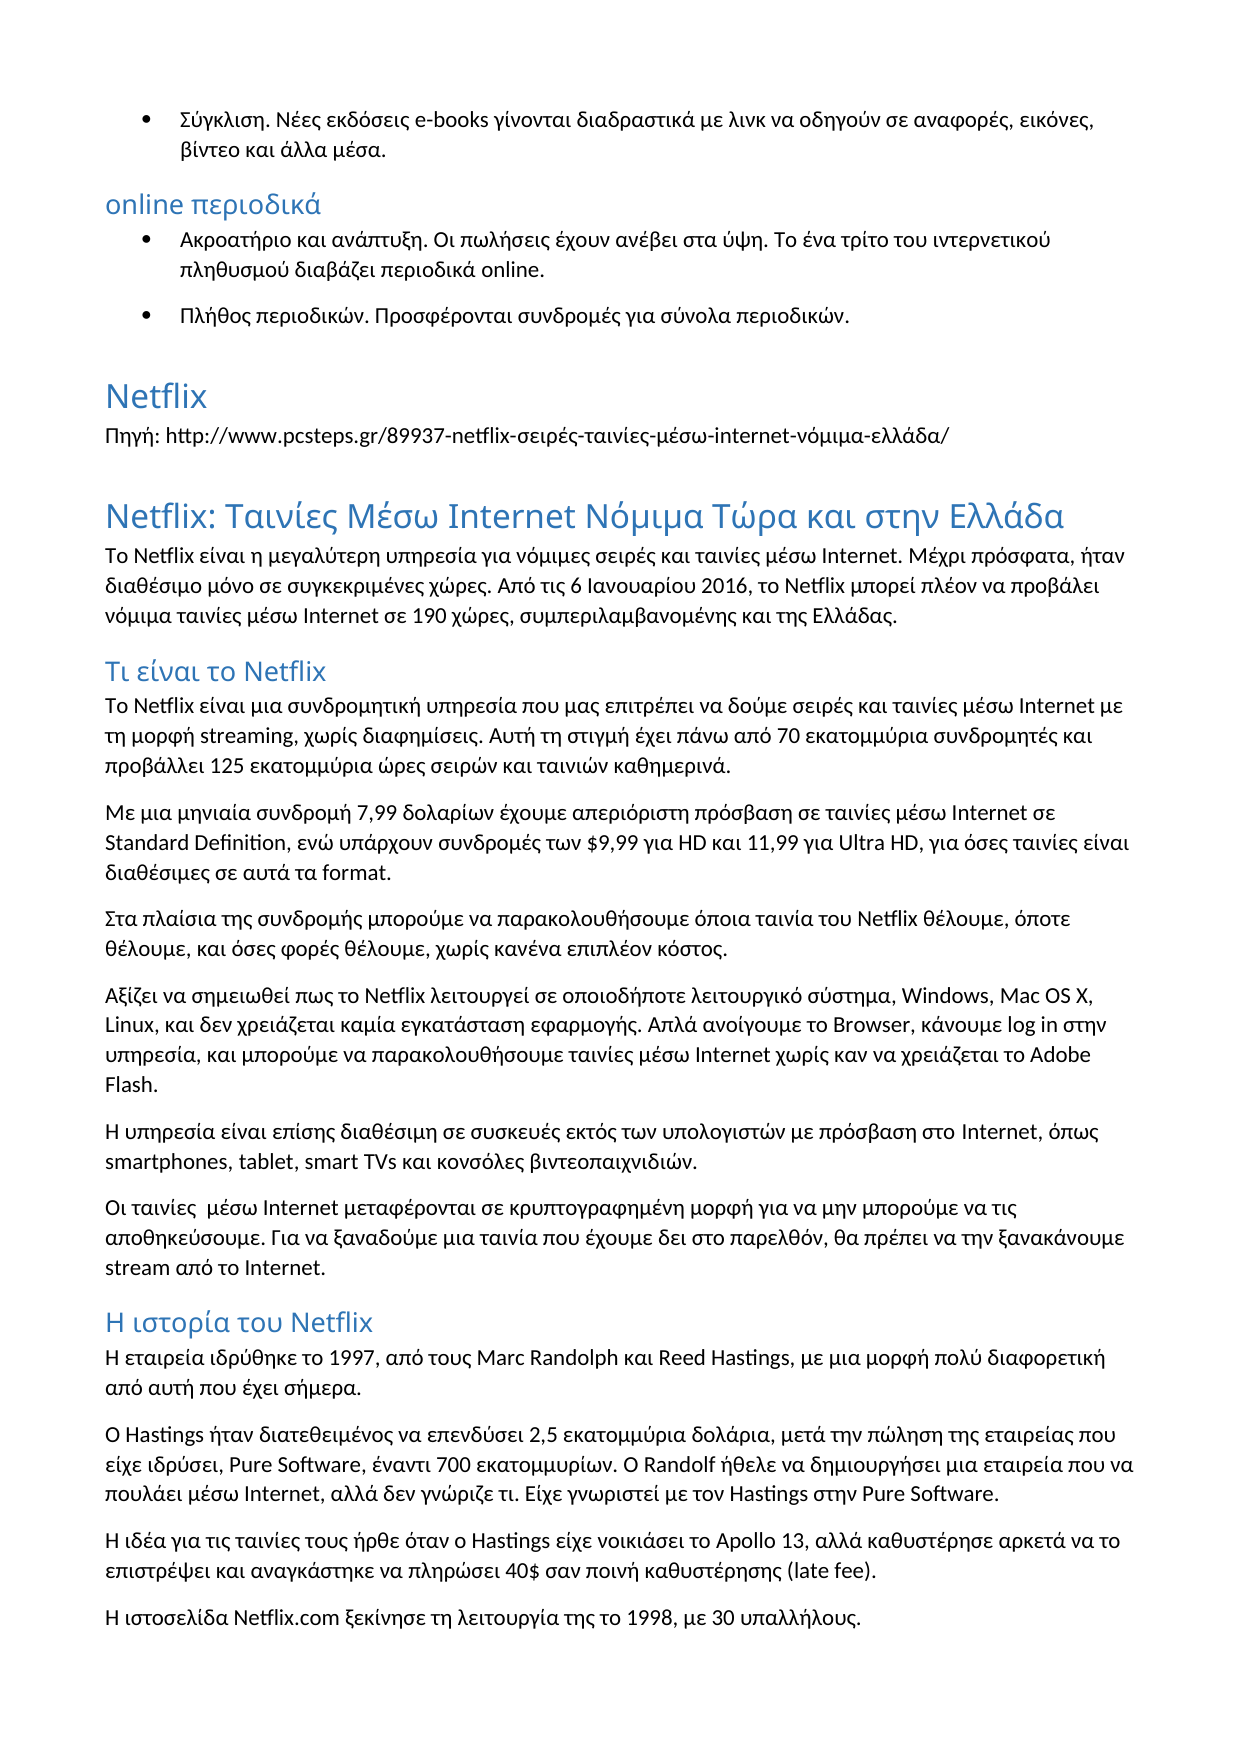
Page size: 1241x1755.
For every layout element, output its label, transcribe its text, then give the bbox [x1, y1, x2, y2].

text Το Netflix είναι η μεγαλύτερη υπηρεσία για νόμιμες σειρές και ταινίες μέσω Internet. Μέχρι πρόσφατα, ήταν διαθέσιμo μόνο σε συγκεκριμένες χώρες. Από τις 6 Ιανουαρίου 2016, το Netflix μπορεί πλέον να προβάλει νόμιμα ταινίες μέσω Internet σε 190 χώρες, συμπεριλαμβανομένης και της Ελλάδας. [105, 542, 1135, 629]
subtitle online περιοδικά [105, 186, 1135, 222]
list Πλήθος περιοδικών. Προσφέρονται συνδρομές για σύνολα περιοδικών. [142, 301, 1135, 329]
list Σύγκλιση. Νέες εκδόσεις e-books γίνονται διαδραστικά με λινκ να οδηγούν σε αναφορές, εικόνες, βίντεο και άλλα μέσα. [142, 105, 1135, 163]
subtitle Η ιστορία του Netflix [105, 1304, 1135, 1341]
subtitle Netflix: Ταινίες Μέσω Internet Νόμιμα Τώρα και στην Ελλάδα [105, 493, 1135, 538]
text Στα πλαίσια της συνδρομής μπορούμε να παρακολουθήσουμε όποια ταινία του Netflix θέλουμε, όποτε θέλουμε, και όσες φορές θέλουμε, χωρίς κανένα επιπλέον κόστος. [105, 904, 1135, 962]
list Ακροατήριο και ανάπτυξη. Οι πωλήσεις έχουν ανέβει στα ύψη. Το ένα τρίτο του ιντερνετικού πληθυσμού διαβάζει περιοδικά online. [142, 225, 1135, 283]
text Η ιδέα για τις ταινίες τους ήρθε όταν ο Hastings είχε νοικιάσει το Apollo 13, αλλά καθυστέρησε αρκετά να το επιστρέψει και αναγκάστηκε να πληρώσει 40$ σαν ποινή καθυστέρησης (late fee). [105, 1526, 1135, 1584]
text Η υπηρεσία είναι επίσης διαθέσιμη σε συσκευές εκτός των υπολογιστών με πρόσβαση στο Internet, όπως smartphones, tablet, smart TVs και κονσόλες βιντεοπαιχνιδιών. [105, 1117, 1135, 1175]
subtitle Netflix [105, 373, 1135, 418]
text Οι ταινίες μέσω Internet μεταφέρονται σε κρυπτογραφημένη μορφή για να μην μπορούμε να τις αποθηκεύσουμε. Για να ξαναδούμε μια ταινία που έχουμε δει στο παρελθόν, θα πρέπει να την ξανακάνουμε stream από το Internet. [105, 1193, 1135, 1281]
text Η εταιρεία ιδρύθηκε το 1997, από τους Marc Randolph και Reed Hastings, με μια μορφή πολύ διαφορετική από αυτή που έχει σήμερα. [105, 1343, 1135, 1401]
text Αξίζει να σημειωθεί πως το Netflix λειτουργεί σε οποιοδήποτε λειτουργικό σύστημα, Windows, Mac OS Χ, Linux, και δεν χρειάζεται καμία εγκατάσταση εφαρμογής. Απλά ανοίγουμε το Browser, κάνουμε log in στην υπηρεσία, και μπορούμε να παρακολουθήσουμε ταινίες μέσω Internet χωρίς καν να χρειάζεται το Adobe Flash. [105, 981, 1135, 1098]
text Το Netflix είναι μια συνδρομητική υπηρεσία που μας επιτρέπει να δούμε σειρές και ταινίες μέσω Internet με τη μορφή streaming, χωρίς διαφημίσεις. Αυτή τη στιγμή έχει πάνω από 70 εκατομμύρια συνδρομητές και προβάλλει 125 εκατομμύρια ώρες σειρών και ταινιών καθημερινά. [105, 692, 1135, 779]
text Ο Hastings ήταν διατεθειμένος να επενδύσει 2,5 εκατομμύρια δολάρια, μετά την πώληση της εταιρείας που είχε ιδρύσει, Pure Software, έναντι 700 εκατομμυρίων. O Randolf ήθελε να δημιουργήσει μια εταιρεία που να πουλάει μέσω Internet, αλλά δεν γνώριζε τι. Είχε γνωριστεί με τον Hastings στην Pure Software. [105, 1420, 1135, 1508]
subtitle Τι είναι το Netflix [105, 652, 1135, 689]
text Η ιστοσελίδα Netflix.com ξεκίνησε τη λειτουργία της το 1998, με 30 υπαλλήλους. [105, 1603, 1135, 1631]
text Με μια μηνιαία συνδρομή 7,99 δολαρίων έχουμε απεριόριστη πρόσβαση σε ταινίες μέσω Internet σε Standard Definition, ενώ υπάρχουν συνδρομές των $9,99 για HD και 11,99 για Ultra HD, για όσες ταινίες είναι διαθέσιμες σε αυτά τα format. [105, 798, 1135, 886]
text Πηγή: http://www.pcsteps.gr/89937-netflix-σειρές-ταινίες-μέσω-internet-νόμιμα-ελλάδα/ [105, 422, 1135, 449]
